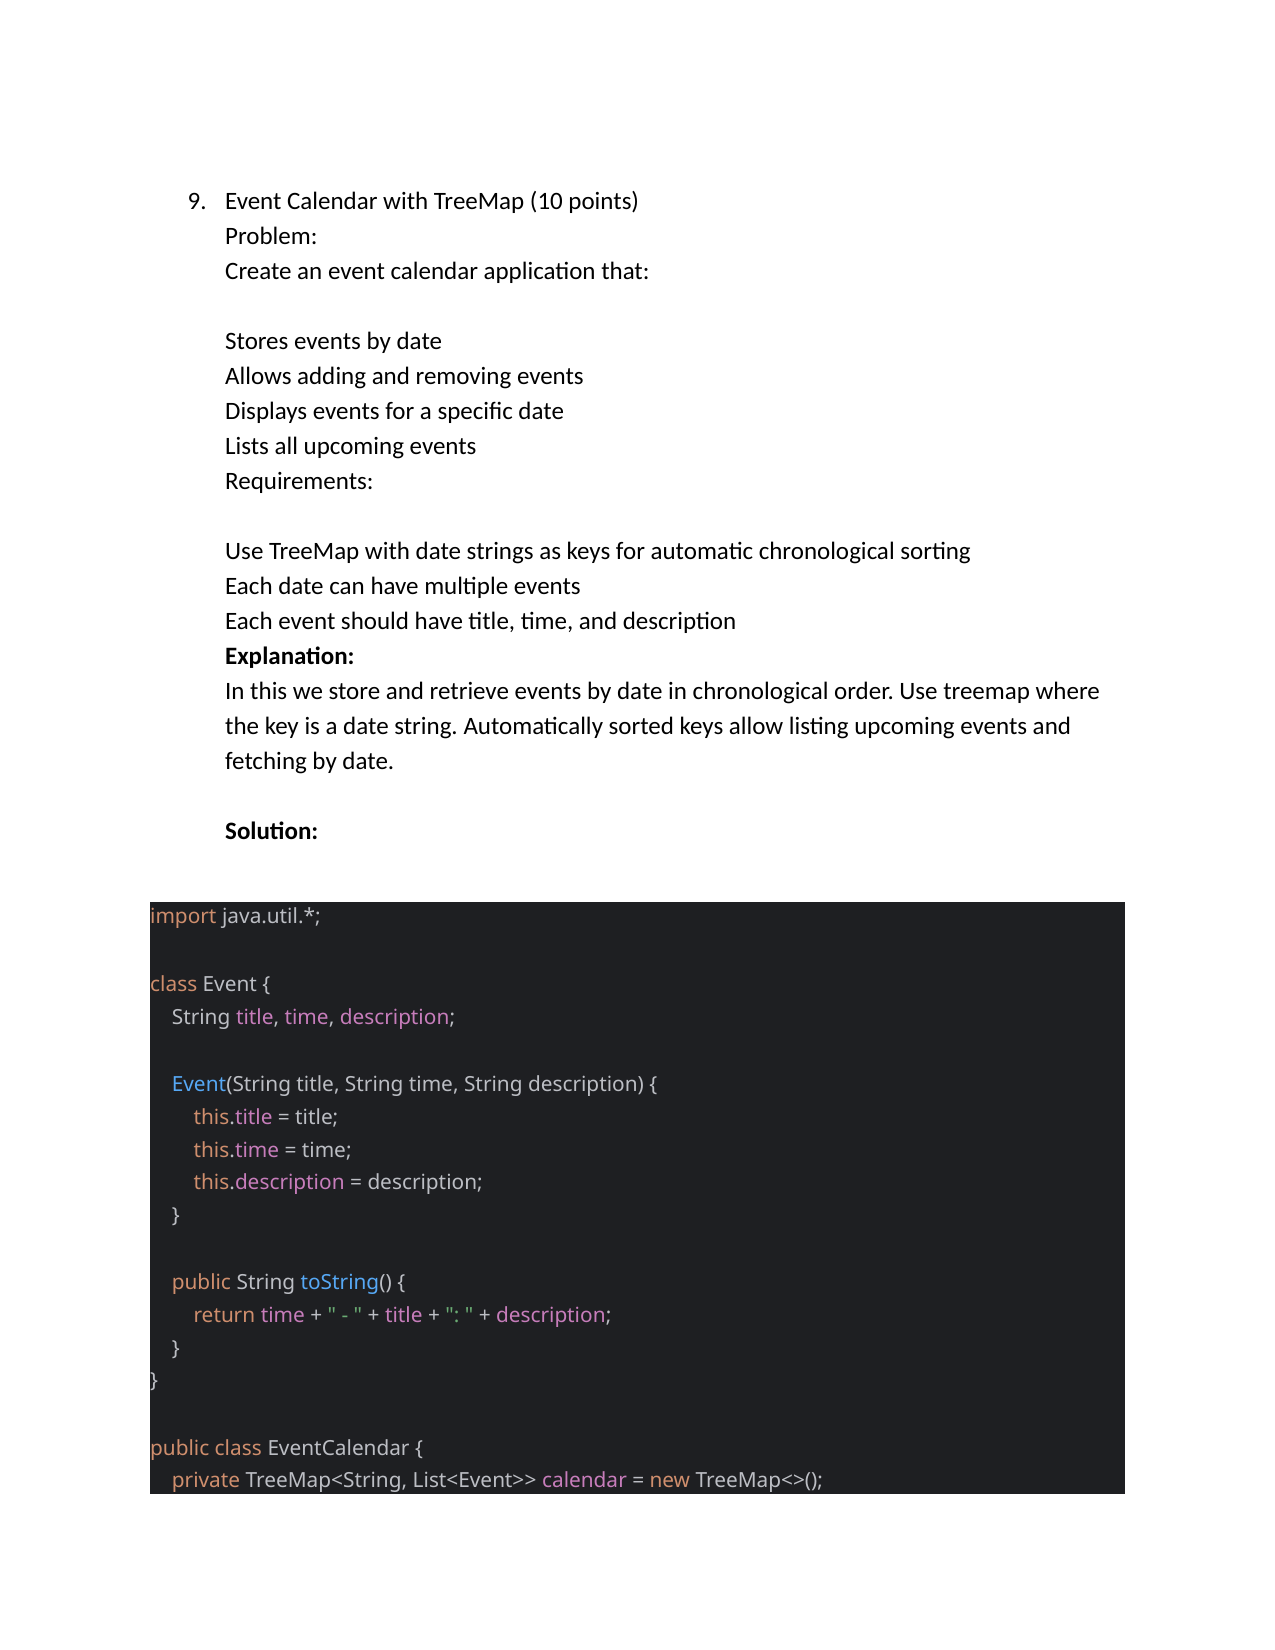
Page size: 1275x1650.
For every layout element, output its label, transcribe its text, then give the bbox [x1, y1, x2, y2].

text import java.util.*; class Event { String title, time, description; Event(String title, String time, String description) { this.title = title; this.time = time; this.description = description; } public String toString() { return time + " - " + title + ": " + description; } } public class EventCalendar { private TreeMap<String, List<Event>> calendar = new TreeMap<>(); [150, 902, 1125, 1494]
list Stores events by date [225, 325, 1125, 356]
list Use TreeMap with date strings as keys for automatic chronological sorting [225, 535, 1125, 566]
list Allows adding and removing events [225, 360, 1125, 391]
list Explanation: [225, 640, 1125, 671]
list Each date can have multiple events [225, 570, 1125, 601]
list Requirements: [225, 465, 1125, 496]
list In this we store and retrieve events by date in chronological order. Use treemap where the key is a date string. Automatically sorted keys allow listing upcoming events and fetching by date. [225, 675, 1125, 776]
list Lists all upcoming events [225, 430, 1125, 461]
list Create an event calendar application that: [225, 255, 1125, 286]
list Problem: [225, 220, 1125, 251]
list Solution: [225, 815, 1125, 846]
list Event Calendar with TreeMap (10 points) [187, 185, 1125, 216]
list Each event should have title, time, and description [225, 605, 1125, 636]
list Displays events for a specific date [225, 395, 1125, 426]
